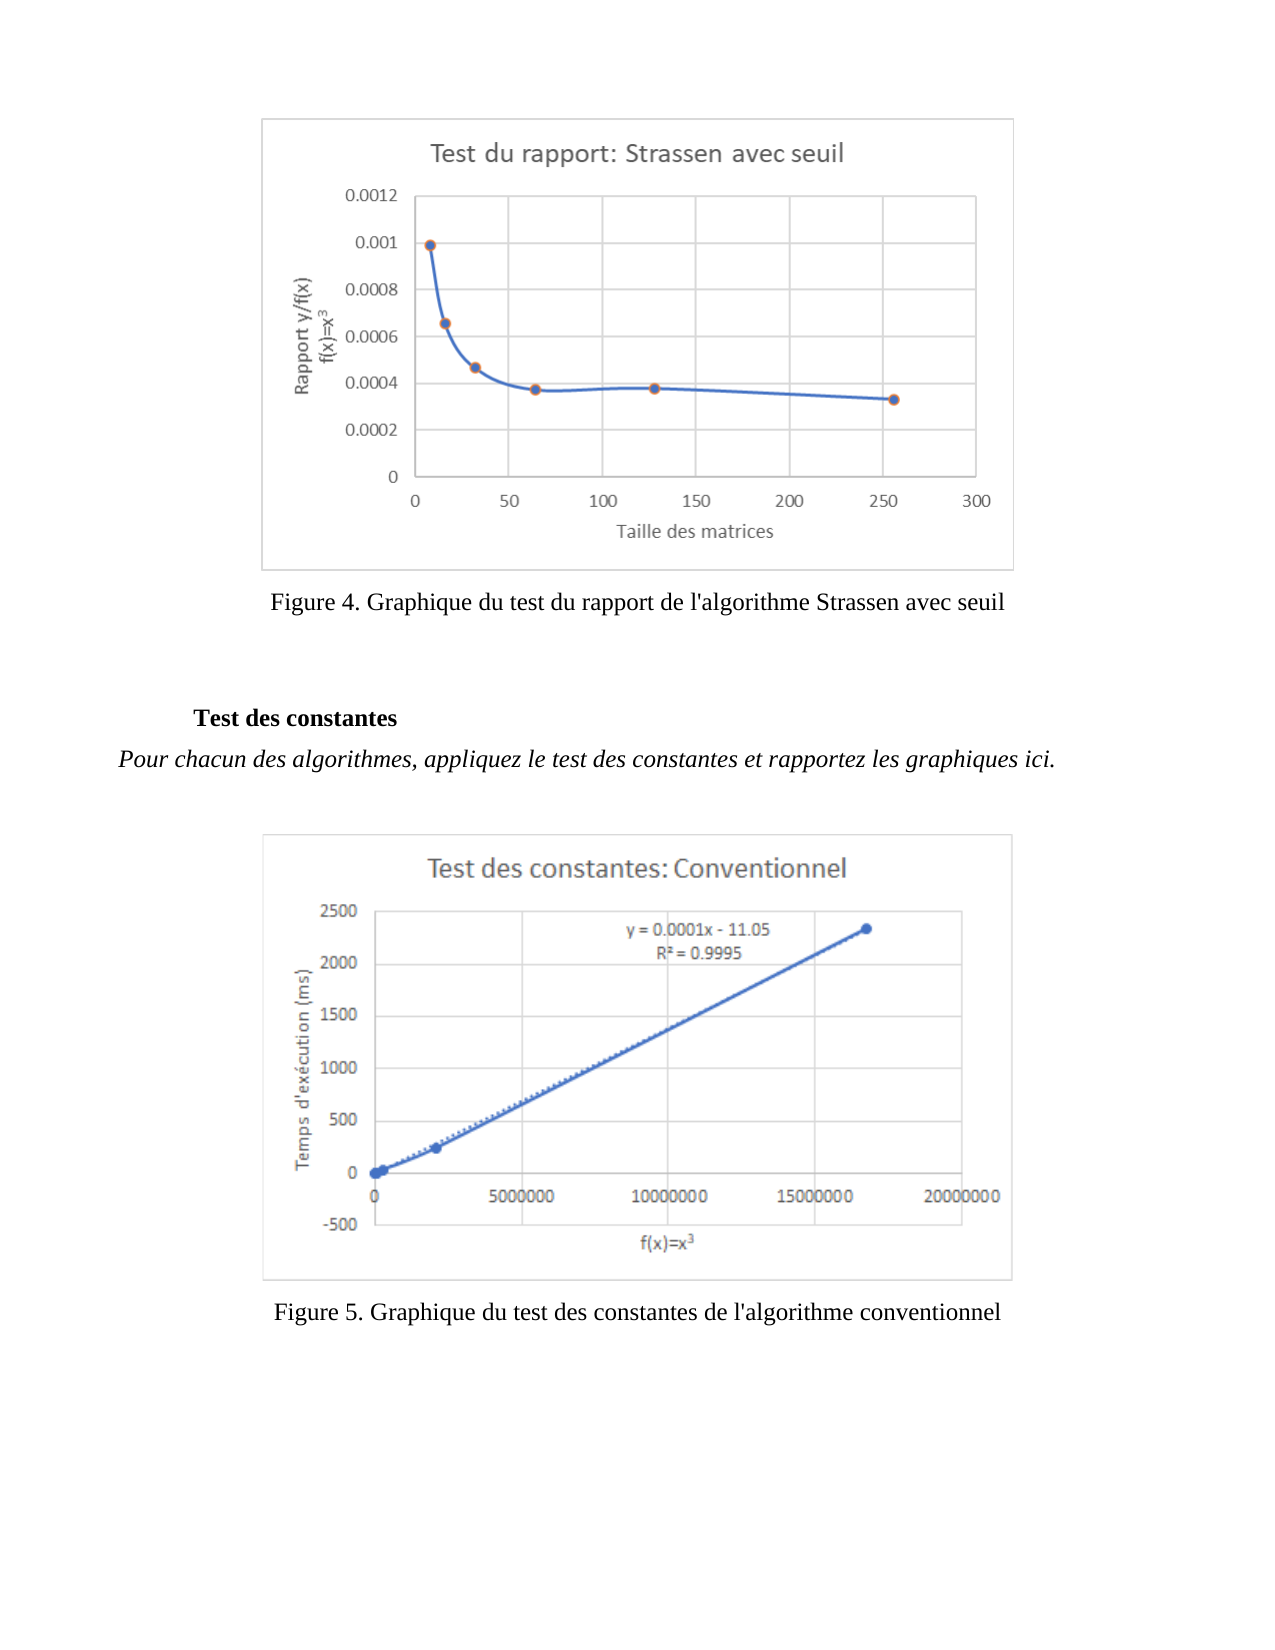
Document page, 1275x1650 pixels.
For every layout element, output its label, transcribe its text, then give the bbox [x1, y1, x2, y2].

text Pour chacun des algorithmes, appliquez le test des constantes et rapportez les graphiques ici. [118, 744, 1157, 773]
text Figure 5. Graphique du test des constantes de l'algorithme conventionnel [118, 1297, 1157, 1326]
list Test des constantes [118, 703, 1157, 731]
text Figure 4. Graphique du test du rapport de l'algorithme Strassen avec seuil [118, 587, 1157, 616]
